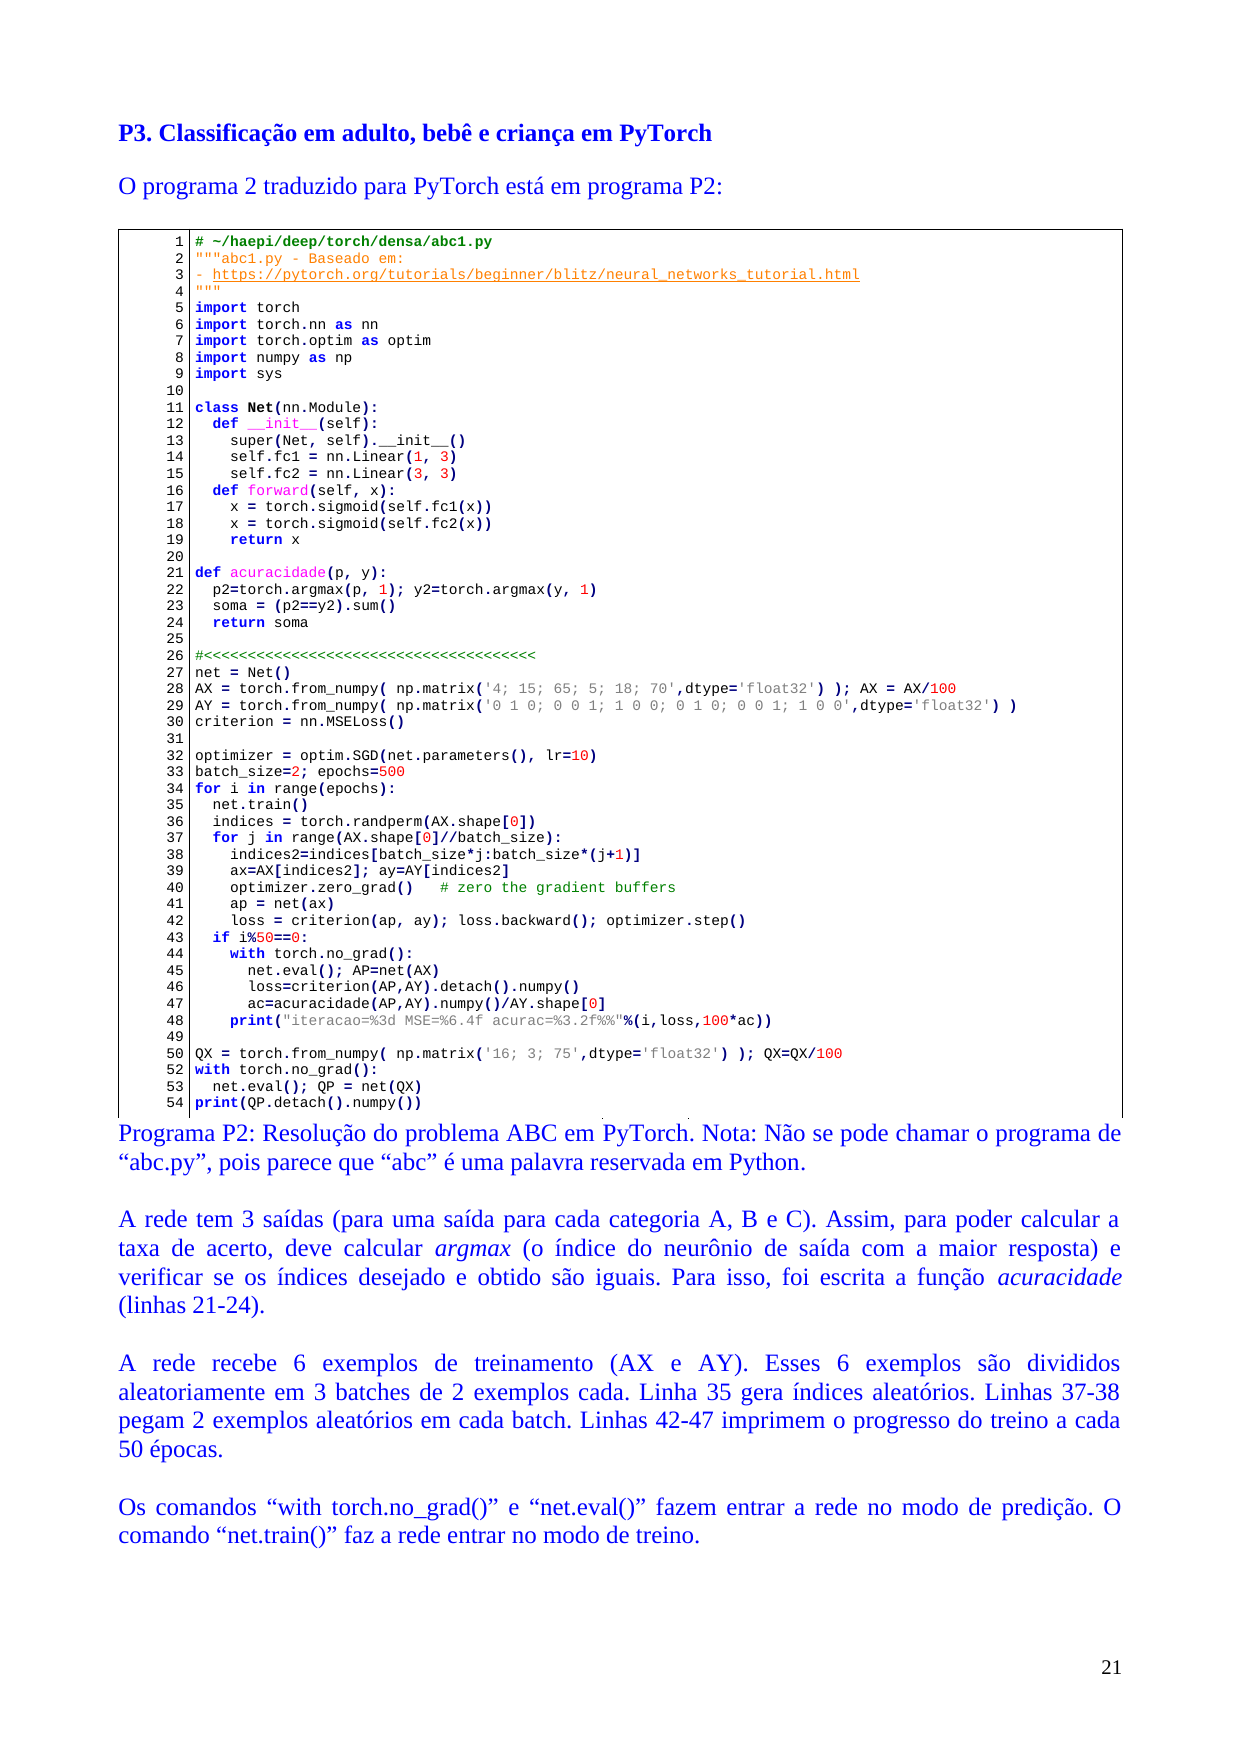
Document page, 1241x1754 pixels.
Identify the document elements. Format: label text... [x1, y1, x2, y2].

text Programa P2: Resolução do problema ABC em PyTorch. Nota: Não se pode chamar o programa de “abc.py”, pois parece que “abc” é uma palavra reservada em Python. [118, 1119, 1122, 1175]
text Os comandos “with torch.no_grad()” e “net.eval()” fazem entrar a rede no modo de predição. O comando “net.train()” faz a rede entrar no modo de treino. [118, 1492, 1122, 1549]
table_header 1 2 3 4 5 6 7 8 9 10 11 12 13 14 15 16 17 18 19 20 21 22 23 24 25 26 27 28 29 30 31 32 33 34 35 36 37 38 39 40 41 42 43 44 45 46 47 48 49 50 52 53 54 [119, 230, 189, 1118]
text A rede recebe 6 exemplos de treinamento (AX e AY). Esses 6 exemplos são divididos aleatoriamente em 3 batches de 2 exemplos cada. Linha 35 gera índices aleatórios. Linhas 37-38 pegam 2 exemplos aleatórios em cada batch. Linhas 42-47 imprimem o progresso do treino a cada 50 épocas. [118, 1348, 1122, 1463]
text O programa 2 traduzido para PyTorch está em programa P2: [118, 171, 1122, 200]
table_header # ~/haepi/deep/torch/densa/abc1.py """abc1.py - Baseado em: - https://pytorch.org/tutorials/beginner/blitz/neural_networks_tutorial.html """ import torch import torch.nn as nn import torch.optim as optim import numpy as np import sys class Net(nn.Module): def __init__(self): super(Net, self).__init__() self.fc1 = nn.Linear(1, 3) self.fc2 = nn.Linear(3, 3) def forward(self, x): x = torch.sigmoid(self.fc1(x)) x = torch.sigmoid(self.fc2(x)) return x def acuracidade(p, y): p2=torch.argmax(p, 1); y2=torch.argmax(y, 1) soma = (p2==y2).sum() return soma #<<<<<<<<<<<<<<<<<<<<<<<<<<<<<<<<<<<<<< net = Net() AX = torch.from_numpy( np.matrix('4; 15; 65; 5; 18; 70',dtype='float32') ); AX = AX/100 AY = torch.from_numpy( np.matrix('0 1 0; 0 0 1; 1 0 0; 0 1 0; 0 0 1; 1 0 0',dtype='float32') ) criterion = nn.MSELoss() optimizer = optim.SGD(net.parameters(), lr=10) batch_size=2; epochs=500 for i in range(epochs): net.train() indices = torch.randperm(AX.shape[0]) for j in range(AX.shape[0]//batch_size): indices2=indices[batch_size*j:batch_size*(j+1)] ax=AX[indices2]; ay=AY[indices2] optimizer.zero_grad() # zero the gradient buffers ap = net(ax) loss = criterion(ap, ay); loss.backward(); optimizer.step() if i%50==0: with torch.no_grad(): net.eval(); AP=net(AX) loss=criterion(AP,AY).detach().numpy() ac=acuracidade(AP,AY).numpy()/AY.shape[0] print("iteracao=%3d MSE=%6.4f acurac=%3.2f%%"%(i,loss,100*ac)) QX = torch.from_numpy( np.matrix('16; 3; 75',dtype='float32') ); QX=QX/100 with torch.no_grad(): net.eval(); QP = net(QX) print(QP.detach().numpy()) [190, 230, 1122, 1118]
text A rede tem 3 saídas (para uma saída para cada categoria A, B e C). Assim, para poder calcular a taxa de acerto, deve calcular argmax (o índice do neurônio de saída com a maior resposta) e verificar se os índices desejado e obtido são iguais. Para isso, foi escrita a função acuracidade (linhas 21-24). [118, 1204, 1122, 1319]
text P3. Classificação em adulto, bebê e criança em PyTorch [118, 118, 1122, 147]
